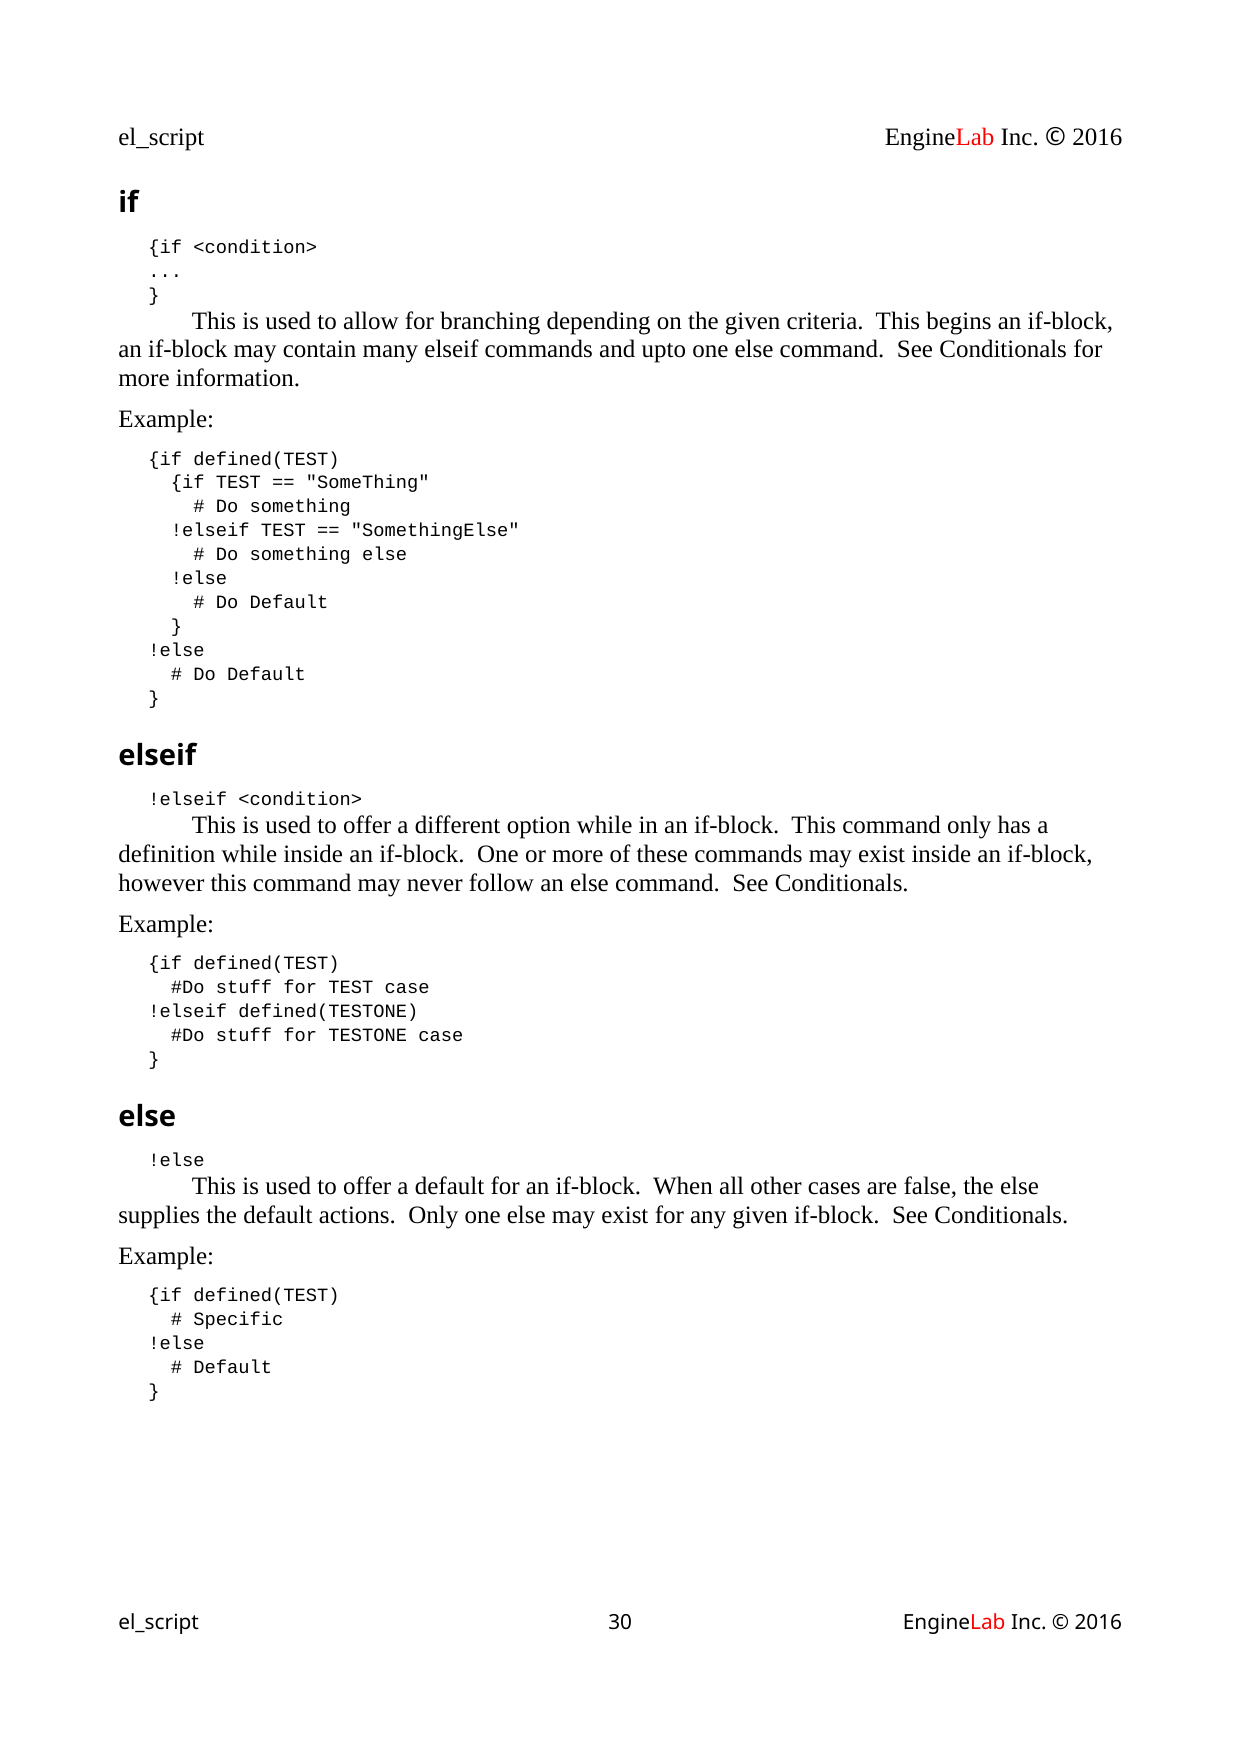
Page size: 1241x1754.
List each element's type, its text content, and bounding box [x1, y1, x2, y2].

text !else [148, 1331, 1122, 1354]
text } [148, 613, 1122, 637]
text {if defined(TEST) [148, 446, 1122, 470]
text This is used to allow for branching depending on the given criteria. This begins an if-block, an if-block may contain many elseif commands and upto one else command. See Conditionals for more information. [118, 306, 1122, 392]
text # Default [148, 1354, 1122, 1378]
text # Specific [148, 1307, 1122, 1331]
text !else [148, 566, 1122, 589]
text #Do stuff for TEST case [148, 974, 1122, 998]
subtitle elseif [118, 734, 1122, 774]
text Example: [118, 404, 1122, 433]
text !elseif defined(TESTONE) [148, 998, 1122, 1022]
text Example: [118, 1241, 1122, 1270]
text !else [148, 1147, 1122, 1171]
text {if <condition> [148, 234, 1122, 258]
text !elseif TEST == "SomethingElse" [148, 518, 1122, 542]
text # Do Default [148, 661, 1122, 685]
text Example: [118, 909, 1122, 938]
text # Do something else [148, 542, 1122, 566]
text # Do something [148, 494, 1122, 518]
text This is used to offer a default for an if-block. When all other cases are false, the else supplies the default actions. Only one else may exist for any given if-block. See Conditionals. [118, 1171, 1122, 1229]
text {if TEST == "SomeThing" [148, 470, 1122, 494]
text #Do stuff for TESTONE case [148, 1022, 1122, 1046]
subtitle else [118, 1095, 1122, 1135]
text ... [148, 258, 1122, 282]
text } [148, 1378, 1122, 1402]
text {if defined(TEST) [148, 950, 1122, 974]
text # Do Default [148, 589, 1122, 613]
text } [148, 282, 1122, 306]
text !elseif <condition> [148, 786, 1122, 810]
text !else [148, 637, 1122, 661]
text {if defined(TEST) [148, 1283, 1122, 1307]
text This is used to offer a different option while in an if-block. This command only has a definition while inside an if-block. One or more of these commands may exist inside an if-block, however this command may never follow an else command. See Conditionals. [118, 810, 1122, 897]
subtitle if [118, 182, 1122, 221]
text } [148, 685, 1122, 709]
text } [148, 1046, 1122, 1070]
